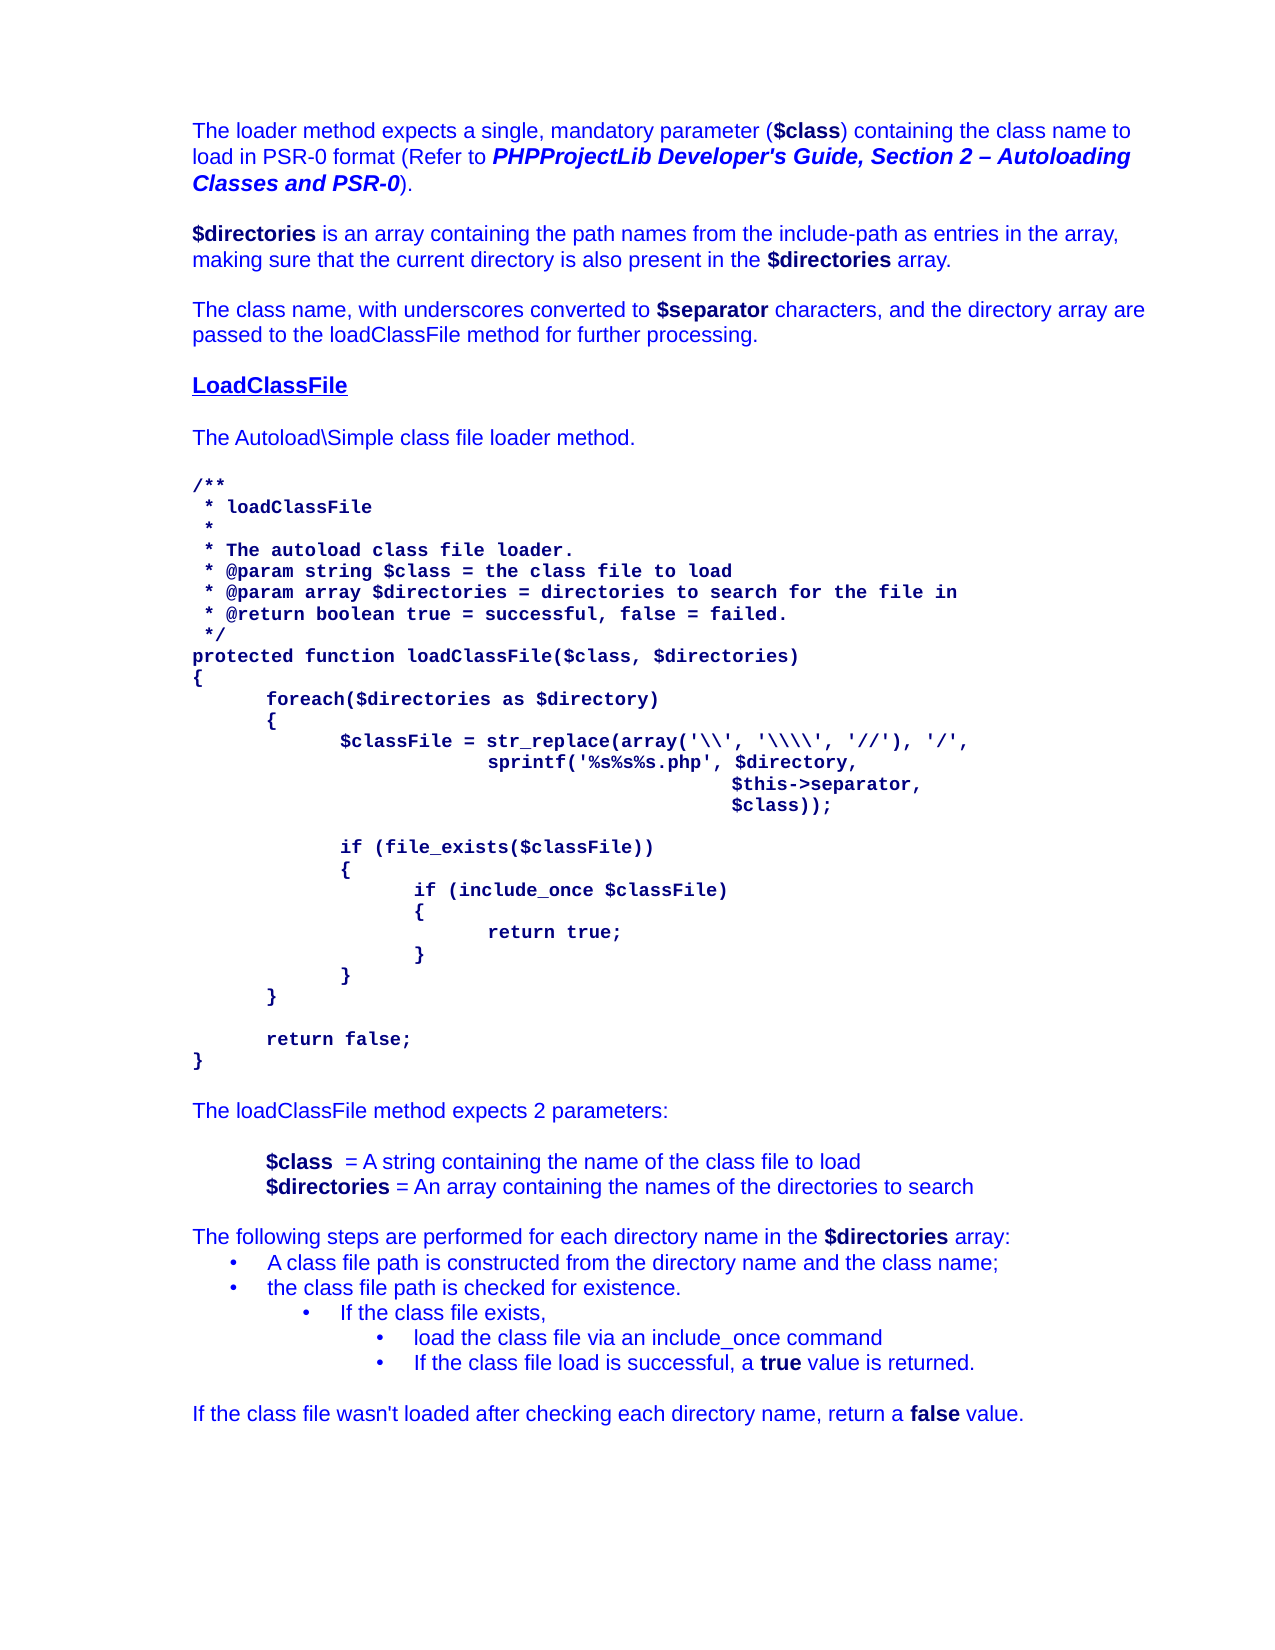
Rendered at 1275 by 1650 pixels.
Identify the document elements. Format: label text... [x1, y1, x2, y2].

list If the class file exists, [302, 1300, 1157, 1325]
text * @param array $directories = directories to search for the file in [118, 583, 1157, 604]
text } [192, 944, 1157, 966]
text if (include_once $classFile) [192, 881, 1157, 902]
text } [192, 966, 1157, 987]
text If the class file wasn't loaded after checking each directory name, return a false value. [192, 1401, 1157, 1426]
text $classFile = str_replace(array('\\', '\\\\', '//'), '/', [192, 732, 1157, 753]
text { [192, 711, 1157, 732]
text */ [192, 626, 1157, 647]
text { [192, 902, 1157, 923]
text } [192, 987, 1157, 1008]
text * loadClassFile [192, 498, 1157, 519]
text * The autoload class file loader. [192, 541, 1157, 562]
text protected function loadClassFile($class, $directories) [192, 647, 1157, 668]
text if (file_exists($classFile)) [192, 838, 1157, 859]
text The class name, with underscores converted to $separator characters, and the directory array are passed to the loadClassFile method for further processing. [192, 297, 1157, 347]
text return true; [192, 923, 1157, 944]
text The Autoload\Simple class file loader method. [192, 425, 1157, 450]
text The following steps are performed for each directory name in the $directories array: [192, 1224, 1157, 1249]
text * @param string $class = the class file to load [192, 562, 1157, 583]
text LoadClassFile [192, 372, 1157, 399]
text foreach($directories as $directory) [192, 689, 1157, 711]
text } [192, 1051, 1157, 1072]
text /** [192, 477, 1157, 498]
text The loadClassFile method expects 2 parameters: [192, 1098, 1157, 1123]
text $class)); [192, 796, 1157, 817]
text return false; [192, 1029, 1157, 1051]
list A class file path is constructed from the directory name and the class name; [229, 1249, 1157, 1274]
text $this->separator, [192, 774, 1157, 796]
text { [192, 859, 1157, 881]
list the class file path is checked for existence. [229, 1274, 1157, 1300]
list load the class file via an include_once command [376, 1325, 1157, 1350]
list If the class file load is successful, a true value is returned. [376, 1350, 1157, 1375]
text $directories = An array containing the names of the directories to search [266, 1174, 1157, 1199]
text $directories is an array containing the path names from the include-path as entries in the array, making sure that the current directory is also present in the $directories array. [192, 221, 1157, 272]
text sprintf('%s%s%s.php', $directory, [192, 753, 1157, 774]
text The loader method expects a single, mandatory parameter ($class) containing the class name to load in PSR-0 format (Refer to PHPProjectLib Developer's Guide, Section 2 – Autoloading Classes and PSR-0). [192, 118, 1157, 196]
text { [192, 668, 1157, 689]
text * [192, 519, 1157, 541]
text $class = A string containing the name of the class file to load [266, 1148, 1157, 1174]
text * @return boolean true = successful, false = failed. [192, 604, 1157, 626]
